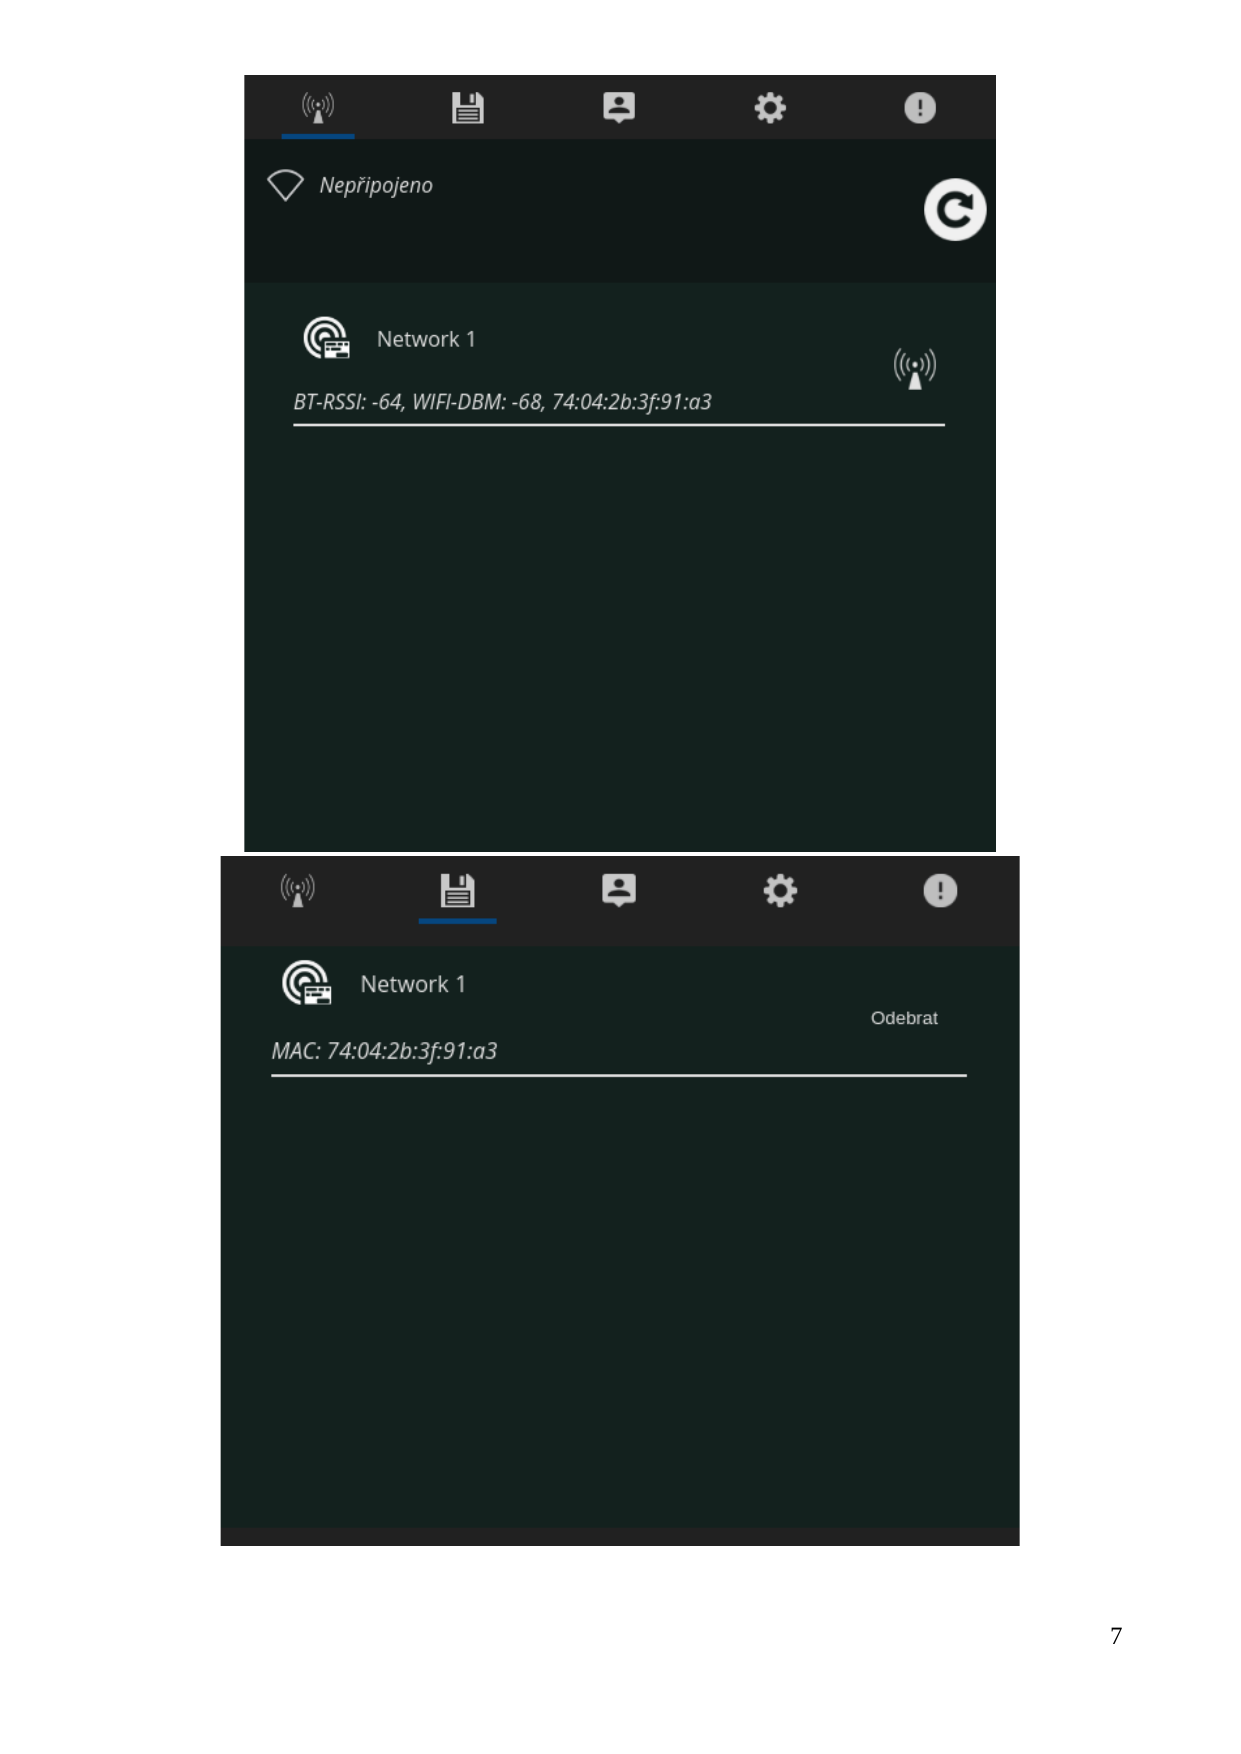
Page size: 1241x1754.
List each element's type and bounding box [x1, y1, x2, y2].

picture [244, 75, 996, 852]
picture [220, 856, 1020, 1546]
